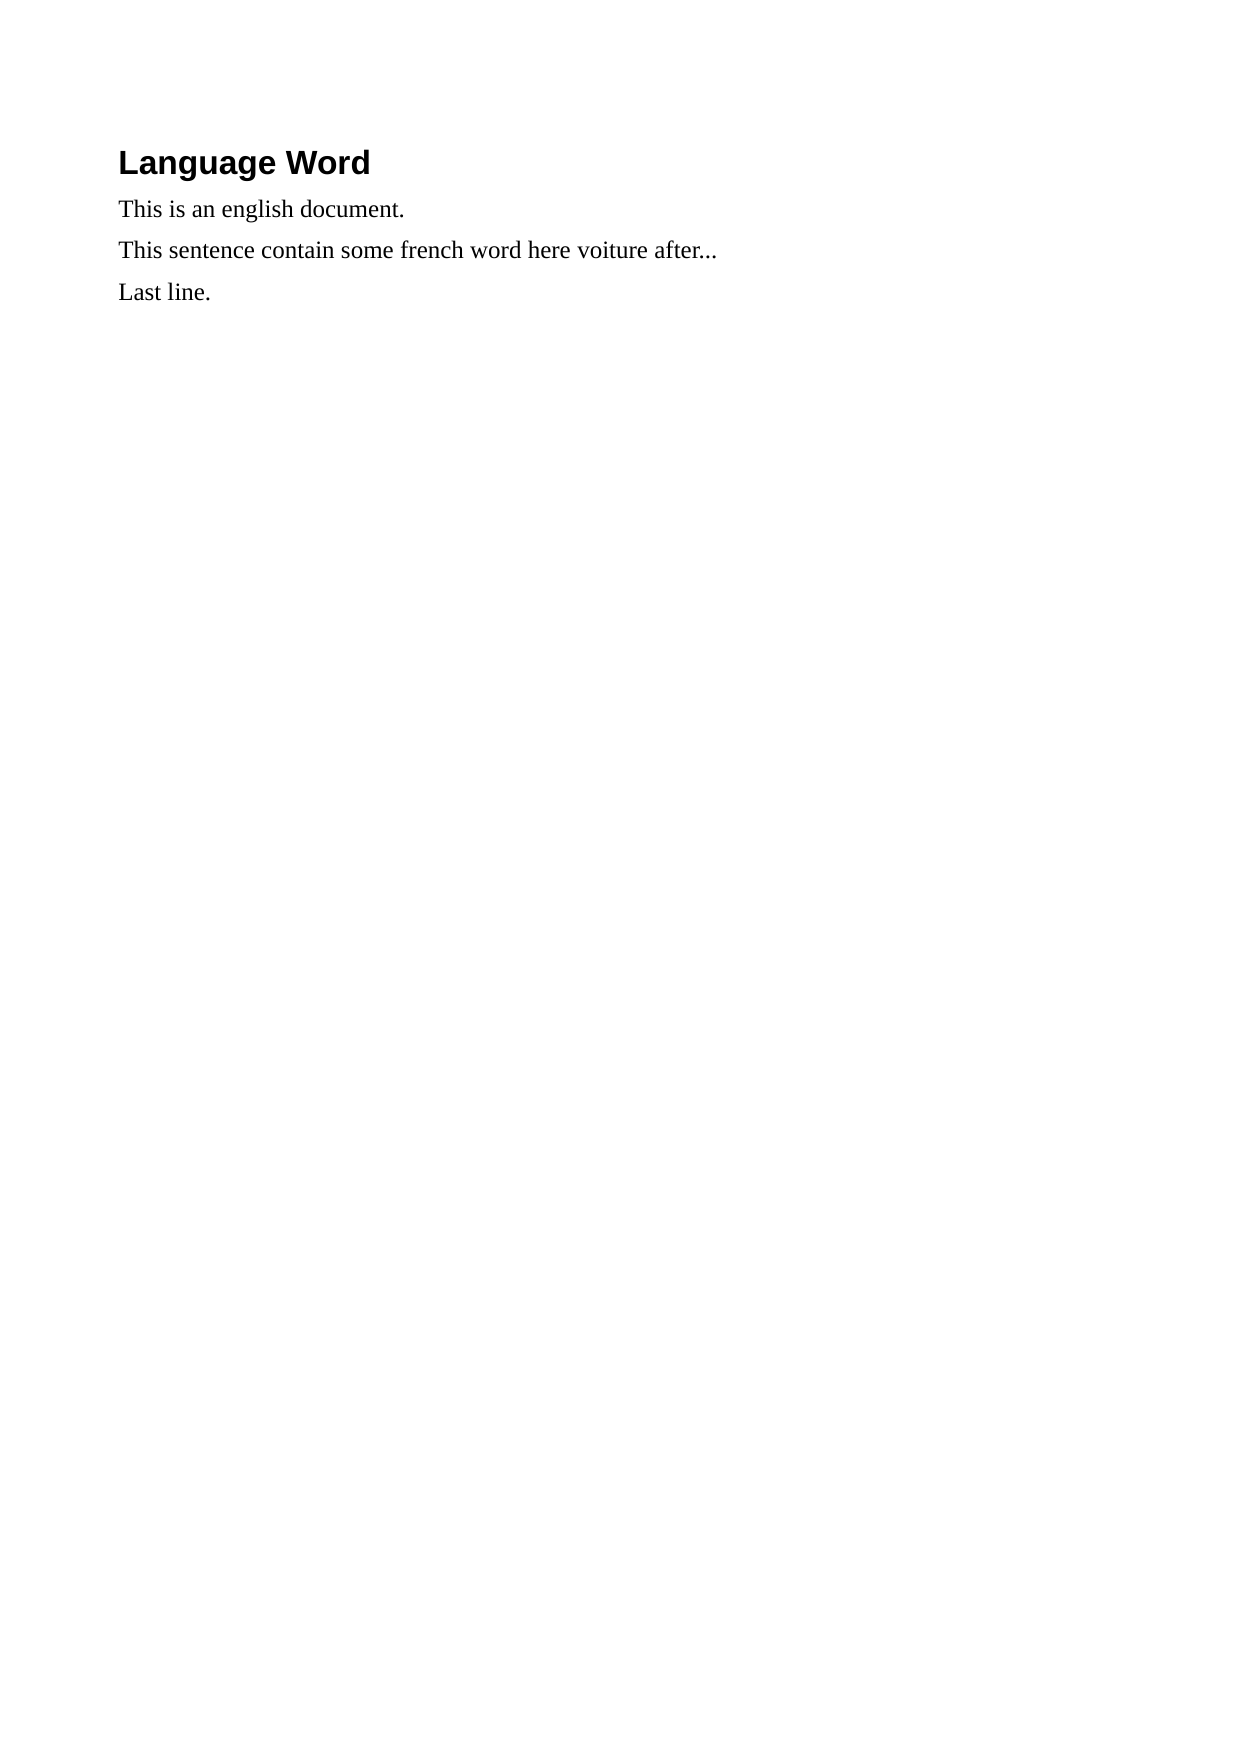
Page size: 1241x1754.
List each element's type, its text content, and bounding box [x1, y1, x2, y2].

text Last line. [118, 277, 1122, 306]
text This sentence contain some french word here voiture after... [118, 236, 1122, 264]
subtitle Language Word [118, 143, 1122, 182]
text This is an english document. [118, 194, 1122, 223]
